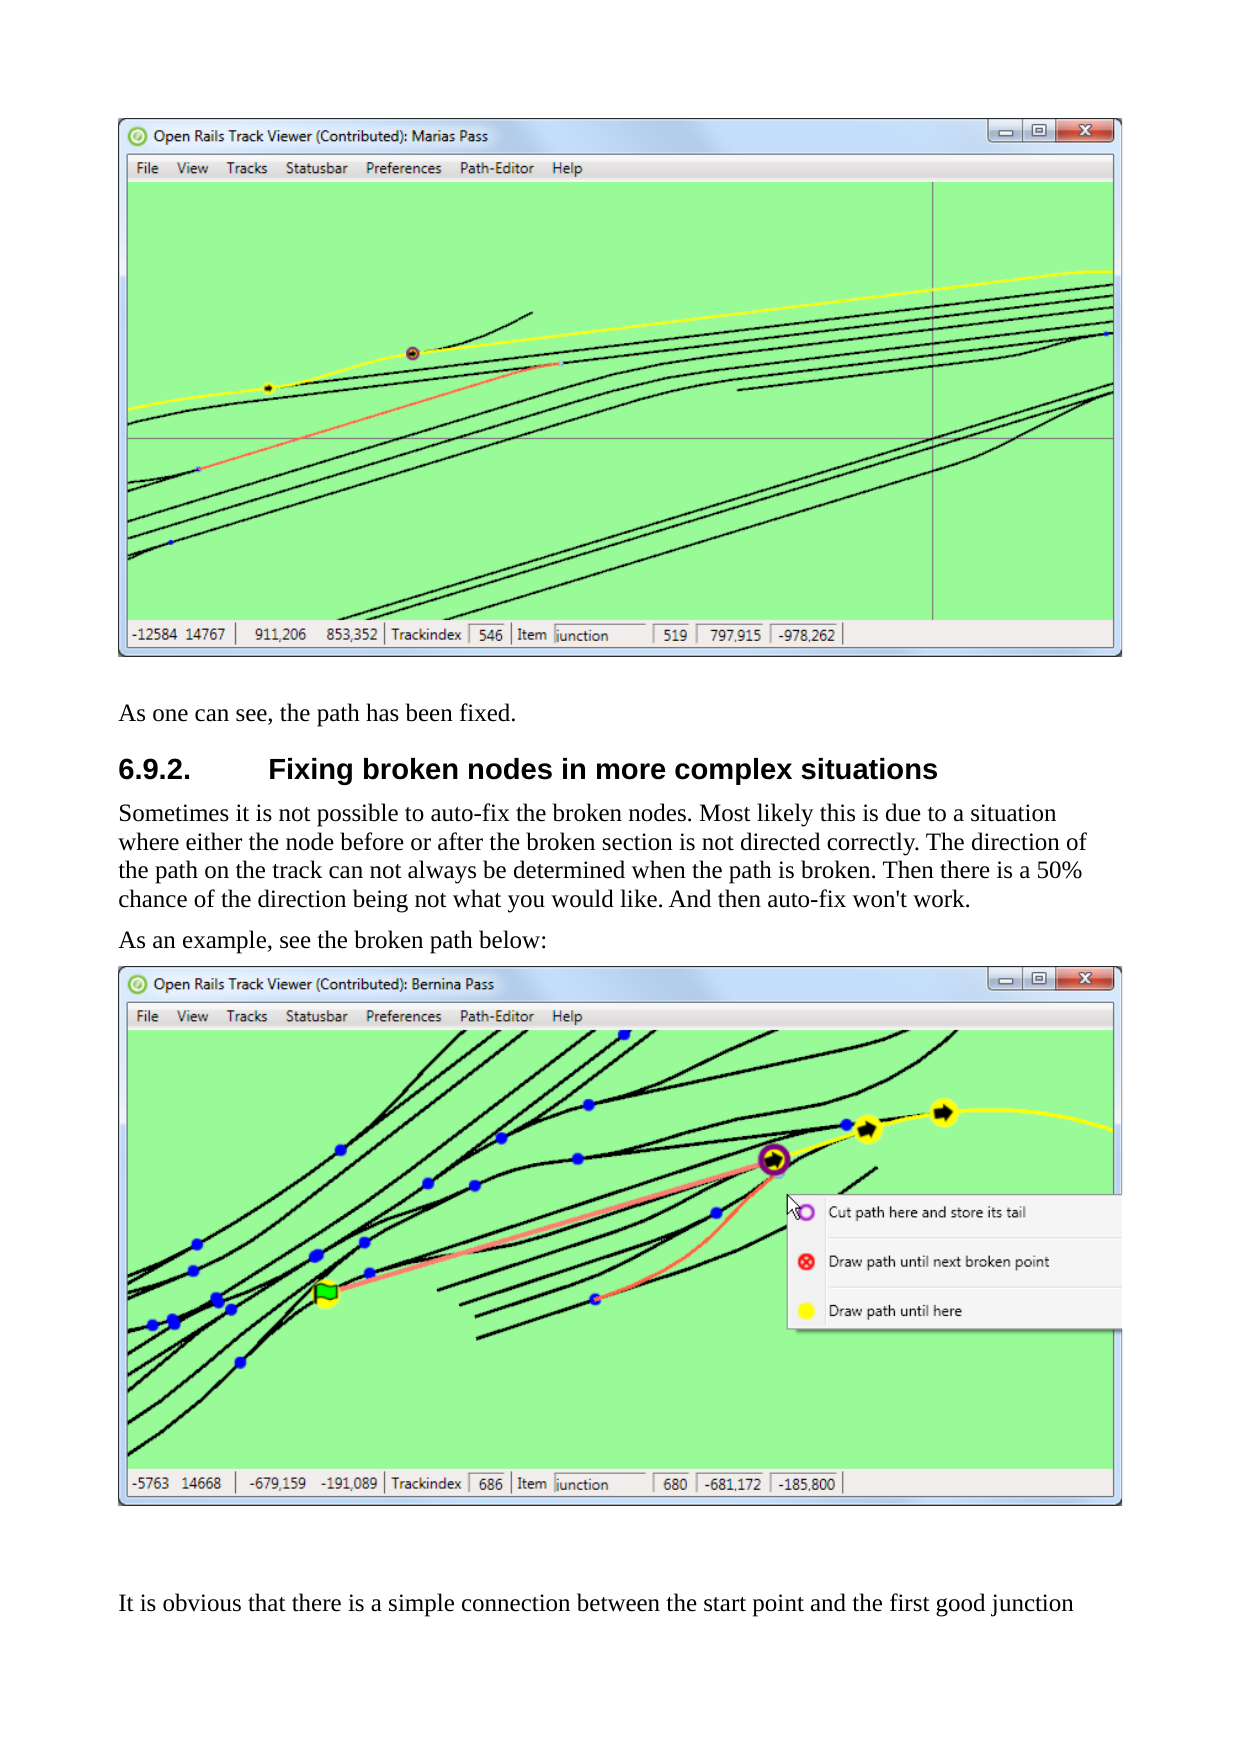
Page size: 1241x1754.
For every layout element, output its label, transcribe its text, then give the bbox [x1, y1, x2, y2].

text It is obvious that there is a simple connection between the start point and the first good junction [118, 1588, 1122, 1617]
subtitle Fixing broken nodes in more complex situations [118, 752, 1122, 786]
picture [118, 966, 1123, 1506]
text As an example, see the broken path below: [118, 926, 1122, 954]
text Sometimes it is not possible to auto-fix the broken nodes. Most likely this is due to a situation where either the node before or after the broken section is not directed correctly. The direction of the path on the track can not always be determined when the path is broken. Then there is a 50% chance of the direction being not what you would like. And then auto-fix won't work. [118, 798, 1122, 913]
text As one can see, the path has been fixed. [118, 698, 1122, 727]
picture [118, 118, 1123, 657]
